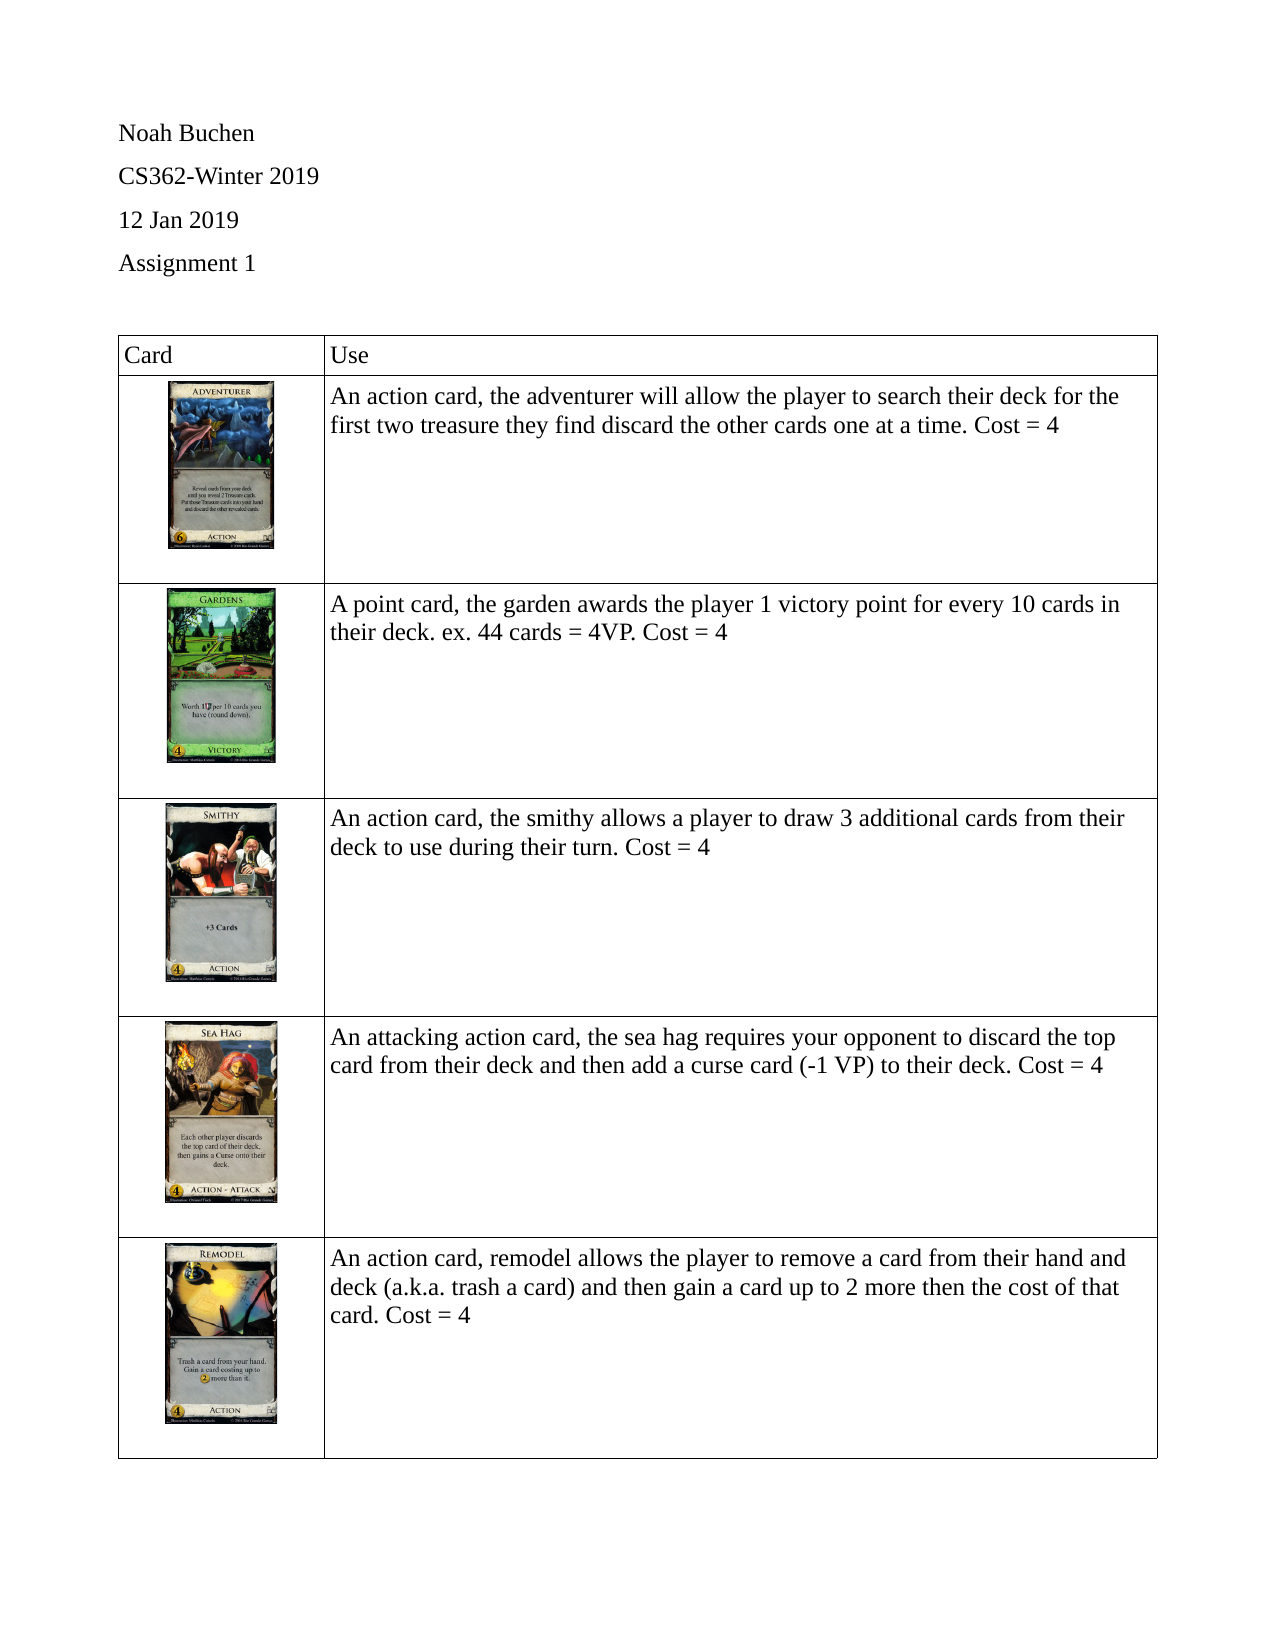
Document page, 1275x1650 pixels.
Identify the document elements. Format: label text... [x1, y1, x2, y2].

table_cell [119, 584, 324, 797]
table_cell [119, 376, 324, 583]
picture [165, 1243, 278, 1424]
table_cell [119, 1017, 324, 1237]
table_cell [119, 799, 324, 1016]
picture [165, 1021, 278, 1203]
text 12 Jan 2019 [118, 205, 1157, 233]
table_cell An action card, remodel allows the player to remove a card from their hand and deck (a.k.a. trash a card) and then gain a card up to 2 more then the cost of that card. Cost = 4 [325, 1238, 1157, 1458]
table_cell [119, 1238, 324, 1458]
picture [168, 381, 275, 549]
table_header Use [325, 336, 1157, 375]
table_cell An attacking action card, the sea hag requires your opponent to discard the top card from their deck and then add a curse card (-1 VP) to their deck. Cost = 4 [325, 1017, 1157, 1237]
text Assignment 1 [118, 248, 1157, 277]
text Noah Buchen [118, 118, 1157, 147]
table_cell An action card, the smithy allows a player to draw 3 additional cards from their deck to use during their turn. Cost = 4 [325, 799, 1157, 1016]
table_header Card [119, 336, 324, 375]
table_cell An action card, the adventurer will allow the player to search their deck for the first two treasure they find discard the other cards one at a time. Cost = 4 [325, 376, 1157, 583]
picture [166, 588, 276, 763]
picture [165, 803, 277, 982]
text CS362-Winter 2019 [118, 161, 1157, 190]
table_cell A point card, the garden awards the player 1 victory point for every 10 cards in their deck. ex. 44 cards = 4VP. Cost = 4 [325, 584, 1157, 797]
